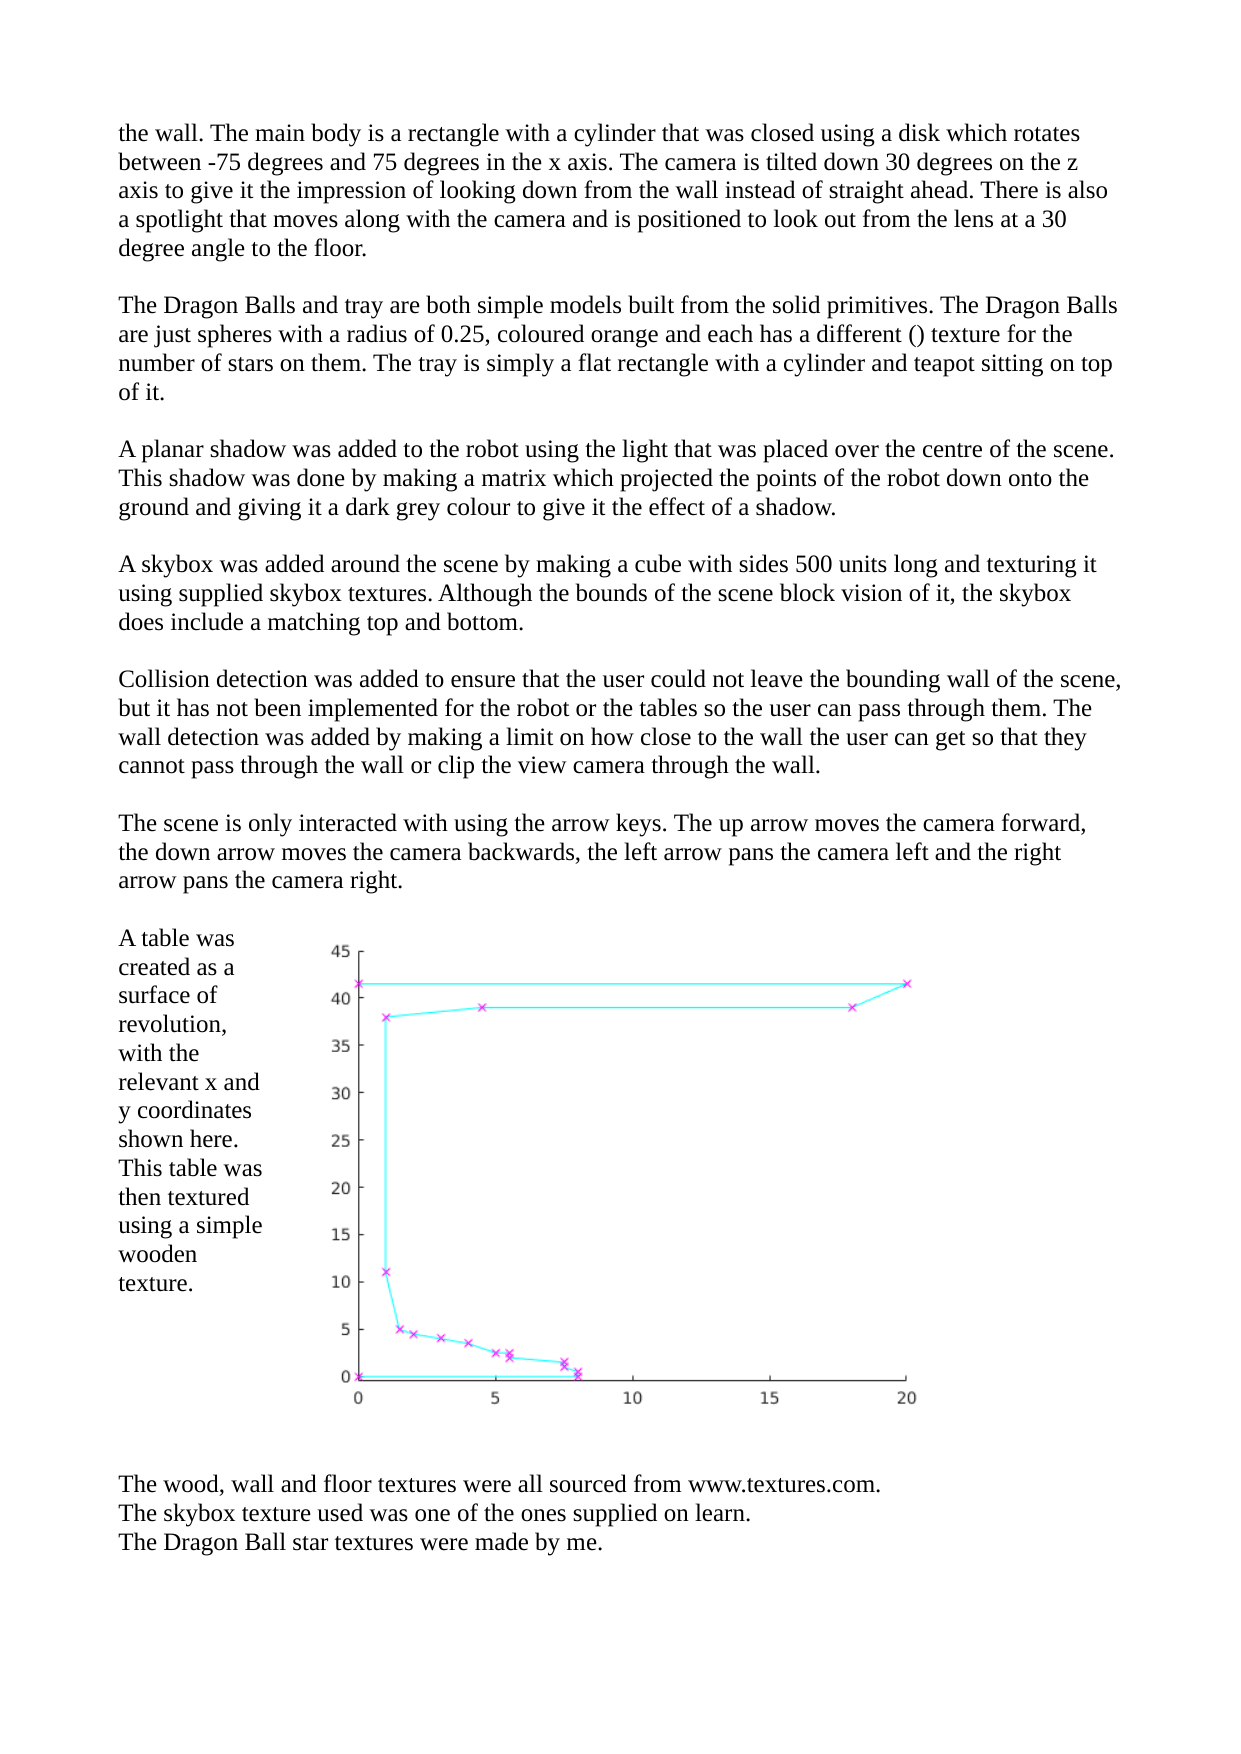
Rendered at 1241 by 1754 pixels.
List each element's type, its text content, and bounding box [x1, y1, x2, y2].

text Collision detection was added to ensure that the user could not leave the bounding wall of the scene, but it has not been implemented for the robot or the tables so the user can pass through them. The wall detection was added by making a limit on how close to the wall the user can get so that they cannot pass through the wall or clip the view camera through the wall. [118, 664, 1122, 779]
text The Dragon Balls and tray are both simple models built from the solid primitives. The Dragon Balls are just spheres with a radius of 0.25, coloured orange and each has a different () texture for the number of stars on them. The tray is simply a flat rectangle with a cylinder and teapot sitting on top of it. [118, 291, 1122, 406]
text the wall. The main body is a rectangle with a cylinder that was closed using a disk which rotates between -75 degrees and 75 degrees in the x axis. The camera is tilted down 30 degrees on the z axis to give it the impression of looking down from the wall instead of straight ahead. There is also a spotlight that moves along with the camera and is positioned to look out from the lens at a 30 degree angle to the floor. [118, 118, 1122, 262]
text [974, 1153, 1122, 1297]
text The wood, wall and floor textures were all sourced from www.textures.com. [118, 1469, 1122, 1498]
text This table was then textured using a simple wooden texture. [118, 1153, 266, 1297]
text [974, 923, 1122, 1153]
text A table was created as a surface of revolution, with the relevant x and y coordinates shown here. [118, 923, 266, 1153]
text A skybox was added around the scene by making a cube with sides 500 units long and texturing it using supplied skybox textures. Although the bounds of the scene block vision of it, the skybox does include a matching top and bottom. [118, 549, 1122, 636]
text The scene is only interacted with using the arrow keys. The up arrow moves the camera forward, the down arrow moves the camera backwards, the left arrow pans the camera left and the right arrow pans the camera right. [118, 808, 1122, 894]
text The Dragon Ball star textures were made by me. [118, 1527, 1122, 1556]
picture [266, 911, 974, 1440]
text The skybox texture used was one of the ones supplied on learn. [118, 1498, 1122, 1527]
text A planar shadow was added to the robot using the light that was placed over the centre of the scene. This shadow was done by making a matrix which projected the points of the robot down onto the ground and giving it a dark grey colour to give it the effect of a shadow. [118, 434, 1122, 521]
